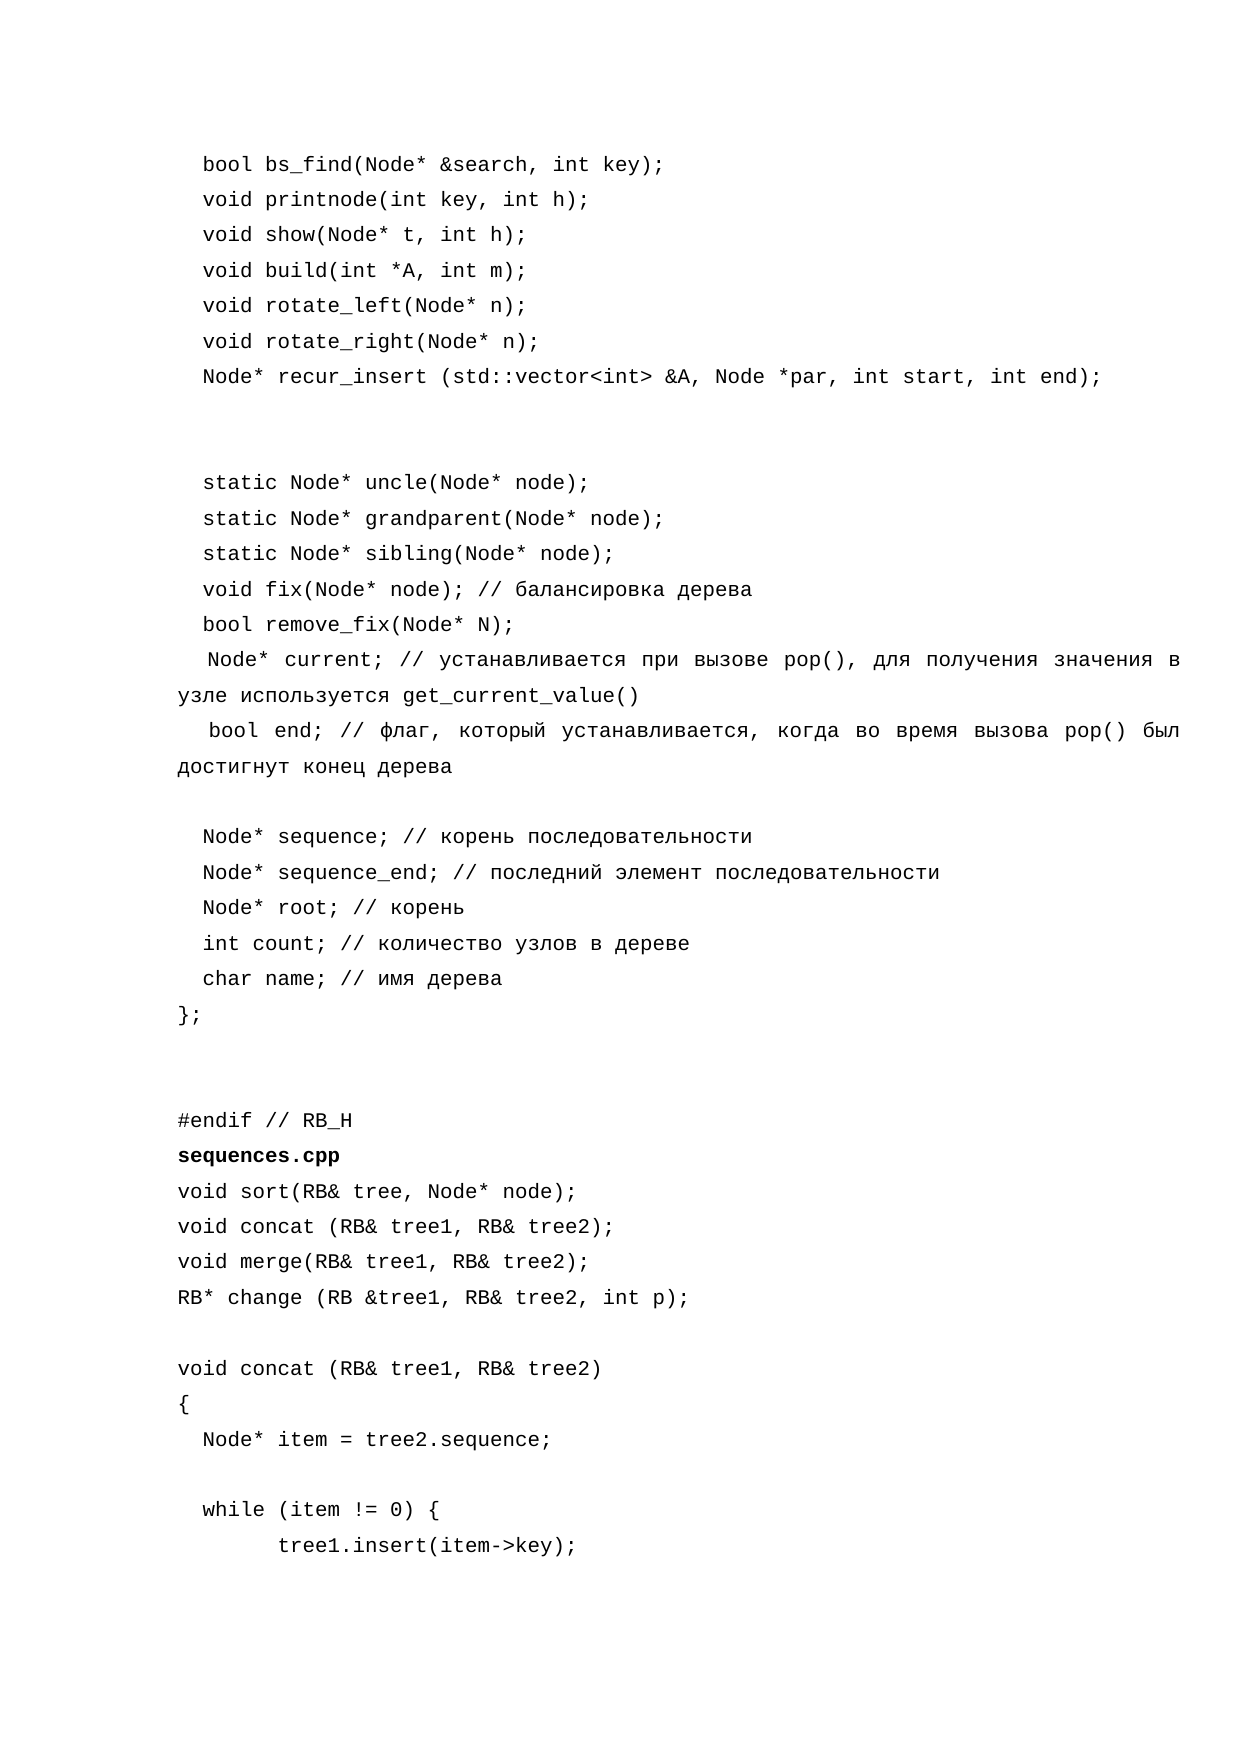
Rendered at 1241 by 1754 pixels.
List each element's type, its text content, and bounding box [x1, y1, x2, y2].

text bool bs_find(Node* &search, int key); [177, 153, 1181, 177]
text RB* change (RB &tree1, RB& tree2, int p); [177, 1287, 1181, 1311]
text bool end; // флаг, который устанавливается, когда во время вызова pop() был достигнут конец дерева [177, 720, 1181, 779]
text void concat (RB& tree1, RB& tree2); [177, 1216, 1181, 1240]
text #endif // RB_H [177, 1110, 1181, 1133]
text void rotate_left(Node* n); [177, 295, 1181, 319]
text Node* sequence_end; // последний элемент последовательности [177, 862, 1181, 886]
text }; [177, 1003, 1181, 1027]
text bool remove_fix(Node* N); [177, 614, 1181, 638]
text static Node* uncle(Node* node); [177, 472, 1181, 496]
text Node* recur_insert (std::vector<int> &A, Node *par, int start, int end); [177, 366, 1181, 390]
text void printnode(int key, int h); [177, 189, 1181, 213]
text sequences.cpp [177, 1145, 1181, 1169]
text void fix(Node* node); // балансировка дерева [177, 578, 1181, 602]
text static Node* grandparent(Node* node); [177, 508, 1181, 531]
text Node* current; // устанавливается при вызове pop(), для получения значения в узле используется get_current_value() [177, 649, 1181, 708]
text void merge(RB& tree1, RB& tree2); [177, 1251, 1181, 1275]
text void show(Node* t, int h); [177, 224, 1181, 248]
text void sort(RB& tree, Node* node); [177, 1181, 1181, 1204]
text { [177, 1393, 1181, 1417]
text Node* sequence; // корень последовательности [177, 826, 1181, 850]
text char name; // имя дерева [177, 968, 1181, 992]
text void concat (RB& tree1, RB& tree2) [177, 1358, 1181, 1381]
text Node* root; // корень [177, 897, 1181, 921]
text while (item != 0) { [177, 1499, 1181, 1523]
text tree1.insert(item->key); [177, 1535, 1181, 1558]
text void build(int *A, int m); [177, 260, 1181, 283]
text Node* item = tree2.sequence; [177, 1428, 1181, 1452]
text static Node* sibling(Node* node); [177, 543, 1181, 567]
text int count; // количество узлов в дереве [177, 933, 1181, 956]
text void rotate_right(Node* n); [177, 331, 1181, 354]
